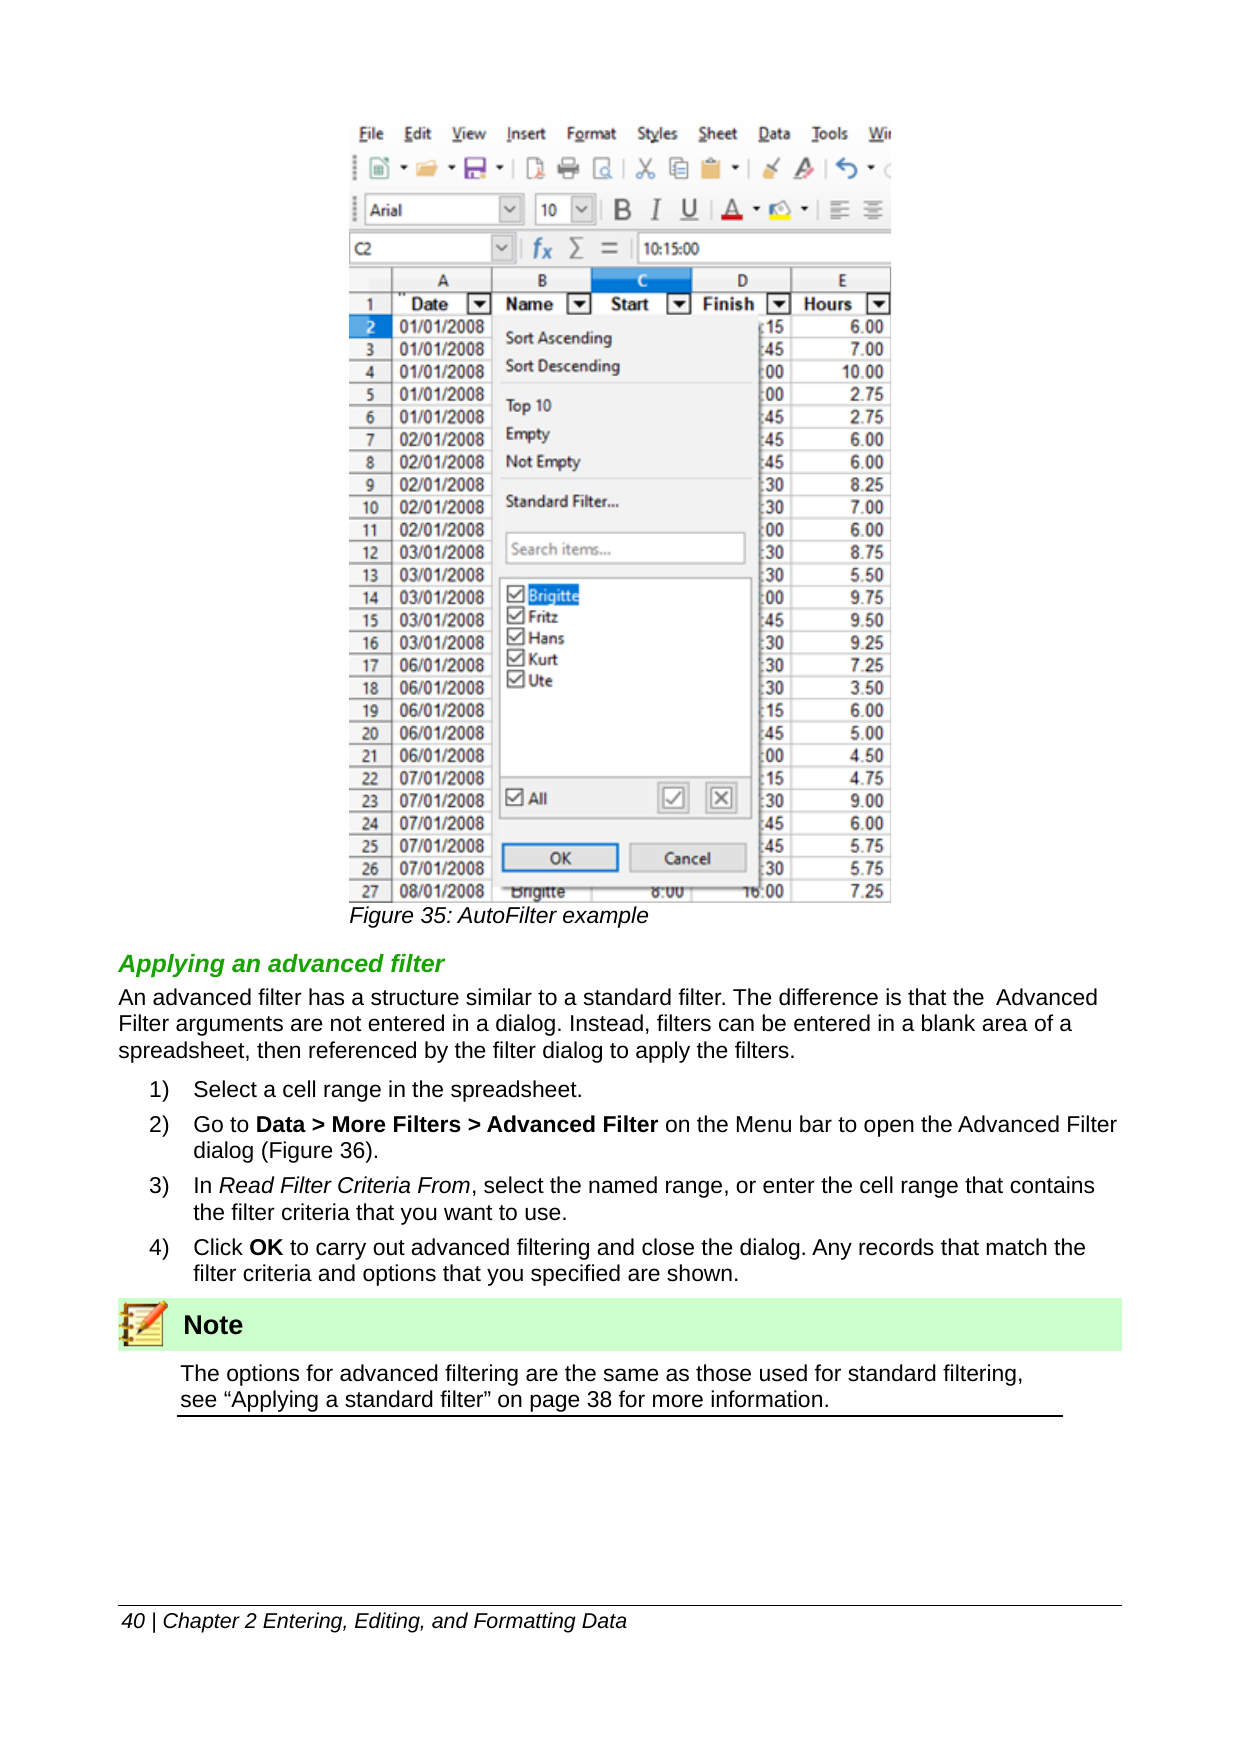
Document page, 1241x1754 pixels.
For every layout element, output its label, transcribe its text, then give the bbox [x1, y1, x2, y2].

subtitle Applying an advanced filter [118, 949, 1122, 978]
list Click OK to carry out advanced filtering and close the dialog. Any records that match the filter criteria and options that you specified are shown. [169, 1234, 1122, 1287]
text An advanced filter has a structure similar to a standard filter. The difference is that the Advanced Filter arguments are not entered in a dialog. Instead, filters can be entered in a blank area of a spreadsheet, then referenced by the filter dialog to apply the filters. [118, 984, 1122, 1063]
text Figure 35: AutoFilter example [349, 903, 891, 929]
text The options for advanced filtering are the same as those used for standard filtering, see “Applying a standard filter” on page 38 for more information. [177, 1356, 1063, 1415]
list Go to Data > More Filters > Advanced Filter on the Menu bar to open the Advanced Filter dialog (Figure 36). [169, 1111, 1122, 1163]
list In Read Filter Criteria From, select the named range, or enter the cell range that contains the filter criteria that you want to use. [169, 1172, 1122, 1225]
list Select a cell range in the spreadsheet. [169, 1076, 1122, 1102]
subtitle Note [118, 1298, 1122, 1351]
picture [349, 118, 892, 903]
picture [119, 1299, 170, 1350]
